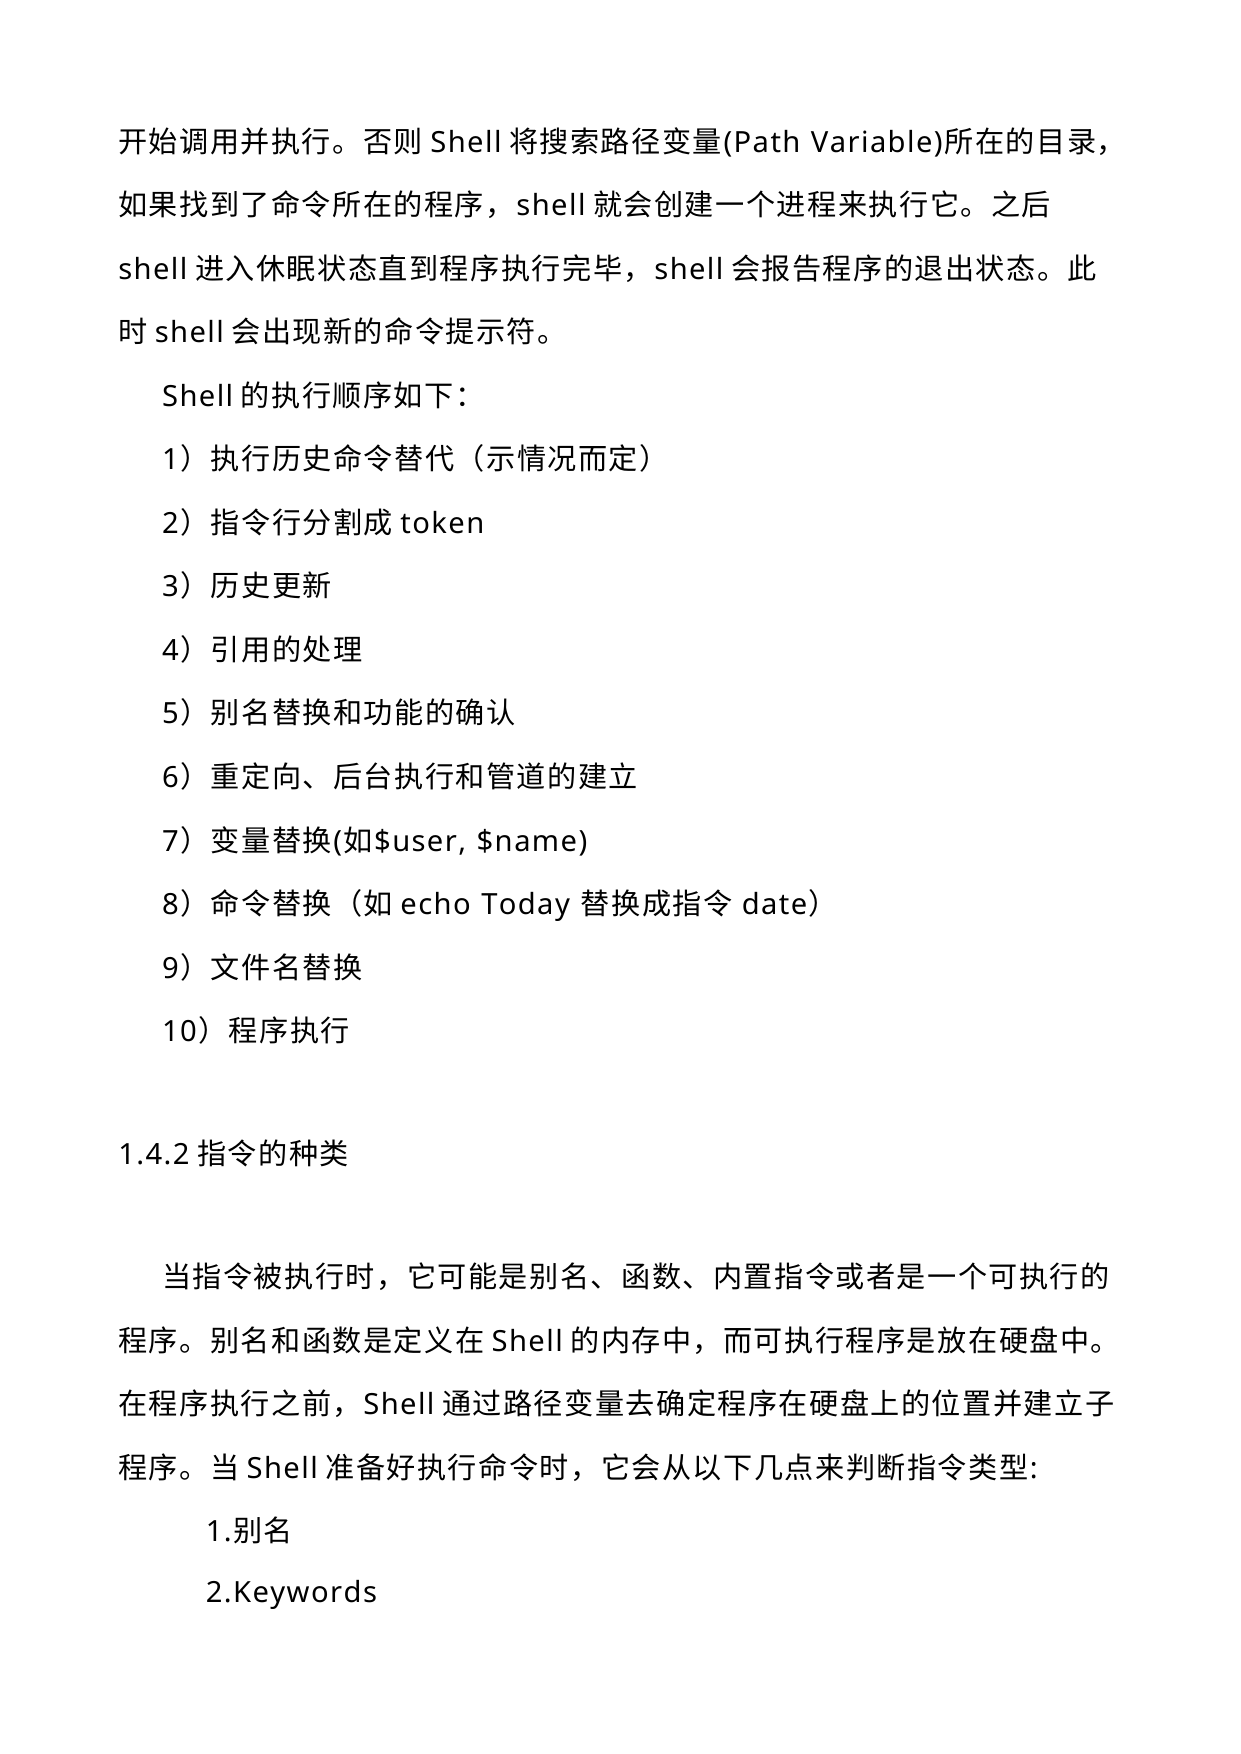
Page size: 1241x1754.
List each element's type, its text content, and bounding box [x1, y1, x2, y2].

text 9）文件名替换 [118, 944, 1122, 987]
text 7）变量替换(如$user, $name) [118, 817, 1122, 859]
text 6）重定向、后台执行和管道的建立 [118, 753, 1122, 796]
text 1）执行历史命令替代（示情况而定） [118, 436, 1122, 478]
text 4）引用的处理 [118, 626, 1122, 669]
text 10）程序执行 [118, 1008, 1122, 1050]
text 8）命令替换（如echo Today 替换成指令 date） [118, 881, 1122, 923]
text 1.4.2指令的种类 [118, 1131, 1122, 1173]
text 5）别名替换和功能的确认 [118, 690, 1122, 732]
text 1.别名 [118, 1508, 1122, 1550]
text 当向命令提示符输入指令时，shell读取输入的每一行，并且解析输入的指令，将该行指令分割，分割后的元素被称为token。Token是以空格或者TAB连接的，命令行以换行符结尾。shell接着检查是否每一条指令的第一个字(word)是否是磁盘里可以执行的程序。如果是内置命令，Shell则开始调用并执行。否则Shell将搜索路径变量(Path Variable)所在的目录，如果找到了命令所在的程序，shell就会创建一个进程来执行它。之后shell进入休眠状态直到程序执行完毕，shell会报告程序的退出状态。此时shell会出现新的命令提示符。 [118, 118, 1122, 351]
text 2.Keywords [118, 1571, 1122, 1611]
text 当指令被执行时，它可能是别名、函数、内置指令或者是一个可执行的程序。别名和函数是定义在Shell的内存中，而可执行程序是放在硬盘中。在程序执行之前，Shell通过路径变量去确定程序在硬盘上的位置并建立子程序。当Shell准备好执行命令时，它会从以下几点来判断指令类型: [118, 1254, 1122, 1487]
text 3）历史更新 [118, 563, 1122, 605]
text 2）指令行分割成token [118, 499, 1122, 542]
text Shell的执行顺序如下： [118, 372, 1122, 415]
